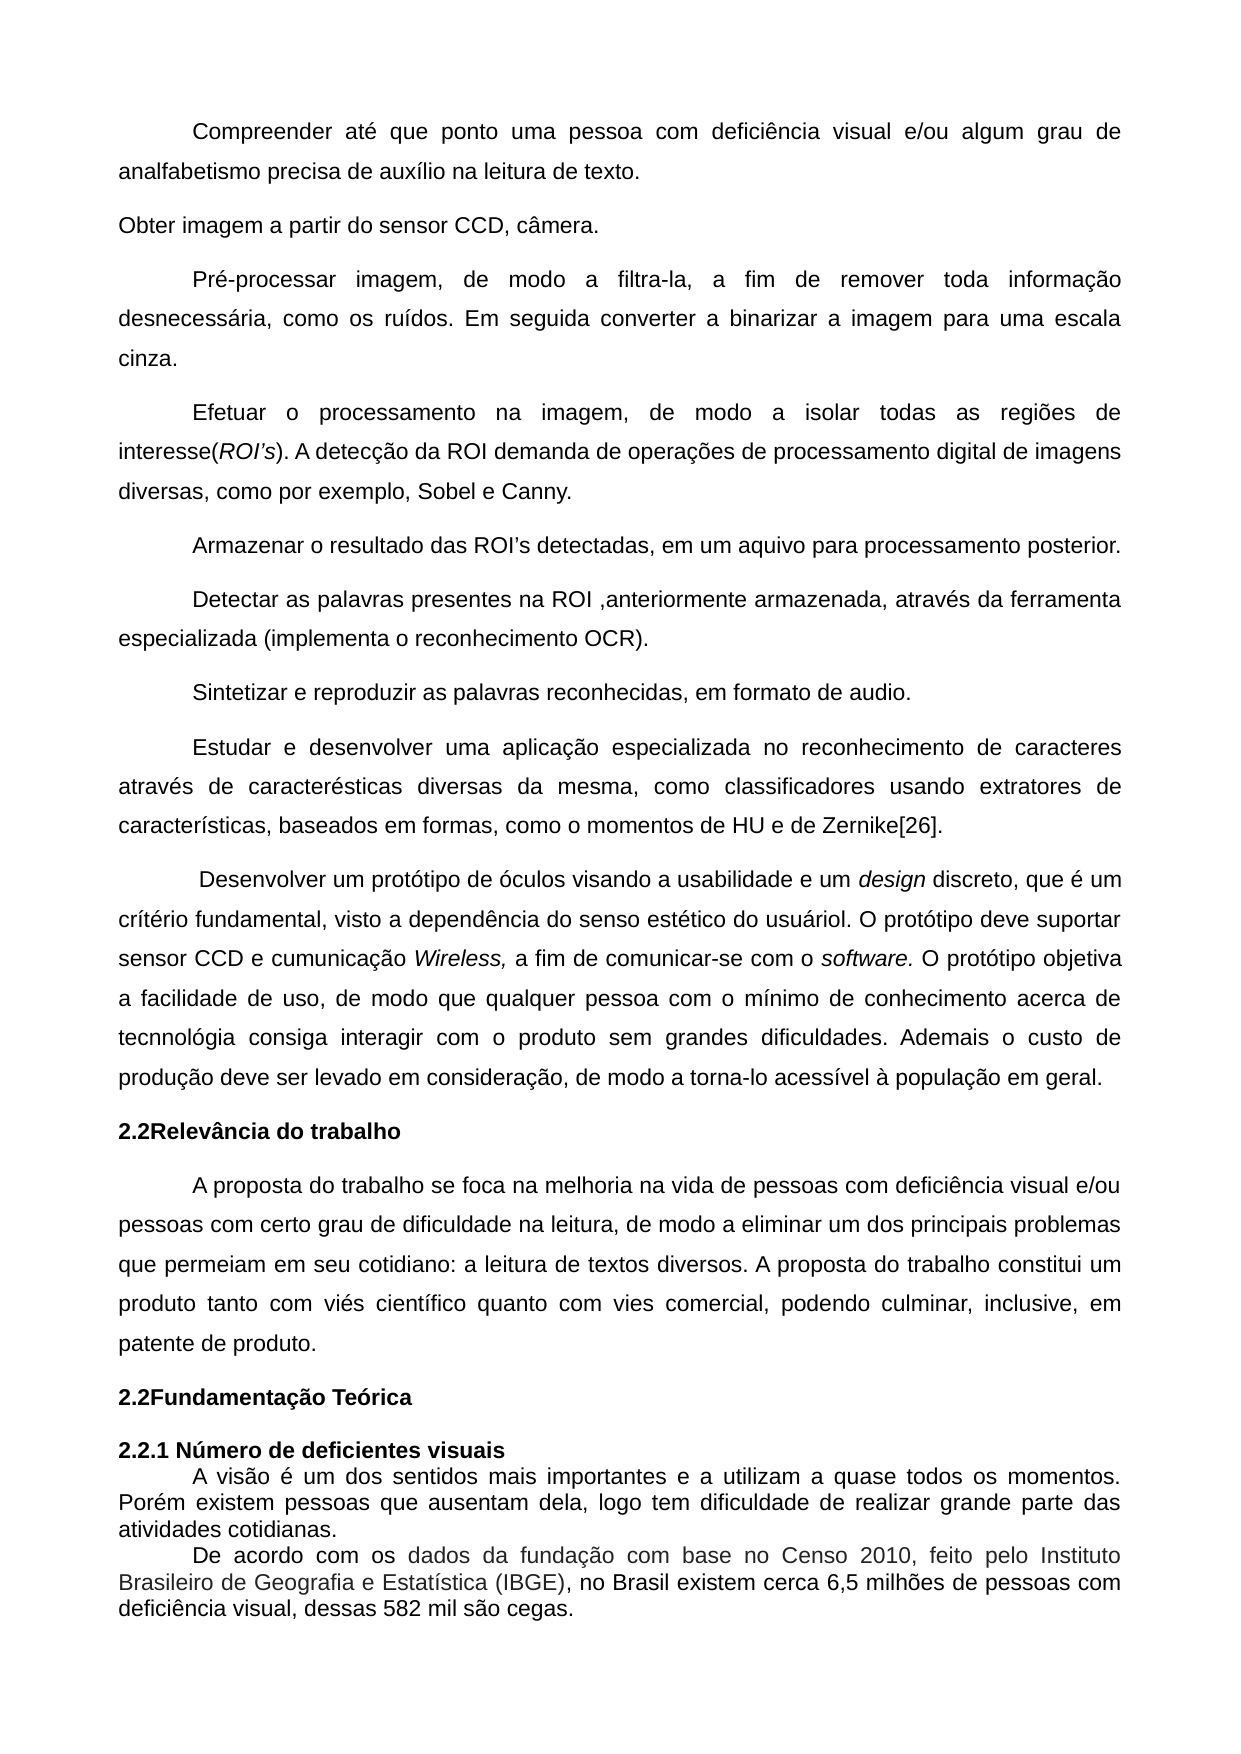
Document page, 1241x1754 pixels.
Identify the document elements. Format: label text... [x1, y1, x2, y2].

text Compreender até que ponto uma pessoa com deficiência visual e/ou algum grau de analfabetismo precisa de auxílio na leitura de texto. [118, 118, 1122, 184]
text Estudar e desenvolver uma aplicação especializada no reconhecimento de caracteres através de caracterésticas diversas da mesma, como classificadores usando extratores de características, baseados em formas, como o momentos de HU e de Zernike[26]. [118, 733, 1122, 839]
text 2.2.1 Número de deficientes visuais [118, 1437, 1122, 1463]
text 2.2Relevância do trabalho [118, 1118, 1122, 1144]
text 2.2Fundamentação Teórica [118, 1384, 1122, 1410]
text Armazenar o resultado das ROI’s detectadas, em um aquivo para processamento posterior. [118, 532, 1122, 558]
text Efetuar o processamento na imagem, de modo a isolar todas as regiões de interesse(ROI’s). A detecção da ROI demanda de operações de processamento digital de imagens diversas, como por exemplo, Sobel e Canny. [118, 399, 1122, 504]
text Obter imagem a partir do sensor CCD, câmera. [118, 212, 1122, 238]
text De acordo com os dados da fundação com base no Censo 2010, feito pelo Instituto Brasileiro de Geografia e Estatística (IBGE), no Brasil existem cerca 6,5 milhões de pessoas com deficiência visual, dessas 582 mil são cegas. [118, 1542, 1122, 1621]
text Detectar as palavras presentes na ROI ,anteriormente armazenada, através da ferramenta especializada (implementa o reconhecimento OCR). [118, 586, 1122, 652]
text Desenvolver um protótipo de óculos visando a usabilidade e um design discreto, que é um crítério fundamental, visto a dependência do senso estético do usuáriol. O protótipo deve suportar sensor CCD e cumunicação Wireless, a fim de comunicar-se com o software. O protótipo objetiva a facilidade de uso, de modo que qualquer pessoa com o mínimo de conhecimento acerca de tecnnológia consiga interagir com o produto sem grandes dificuldades. Ademais o custo de produção deve ser levado em consideração, de modo a torna-lo acessível à população em geral. [118, 866, 1122, 1090]
text A visão é um dos sentidos mais importantes e a utilizam a quase todos os momentos. Porém existem pessoas que ausentam dela, logo tem dificuldade de realizar grande parte das atividades cotidianas. [118, 1463, 1122, 1542]
text Pré-processar imagem, de modo a filtra-la, a fim de remover toda informação desnecessária, como os ruídos. Em seguida converter a binarizar a imagem para uma escala cinza. [118, 266, 1122, 371]
text Sintetizar e reproduzir as palavras reconhecidas, em formato de audio. [118, 679, 1122, 706]
text A proposta do trabalho se foca na melhoria na vida de pessoas com deficiência visual e/ou pessoas com certo grau de dificuldade na leitura, de modo a eliminar um dos principais problemas que permeiam em seu cotidiano: a leitura de textos diversos. A proposta do trabalho constitui um produto tanto com viés científico quanto com vies comercial, podendo culminar, inclusive, em patente de produto. [118, 1172, 1122, 1356]
